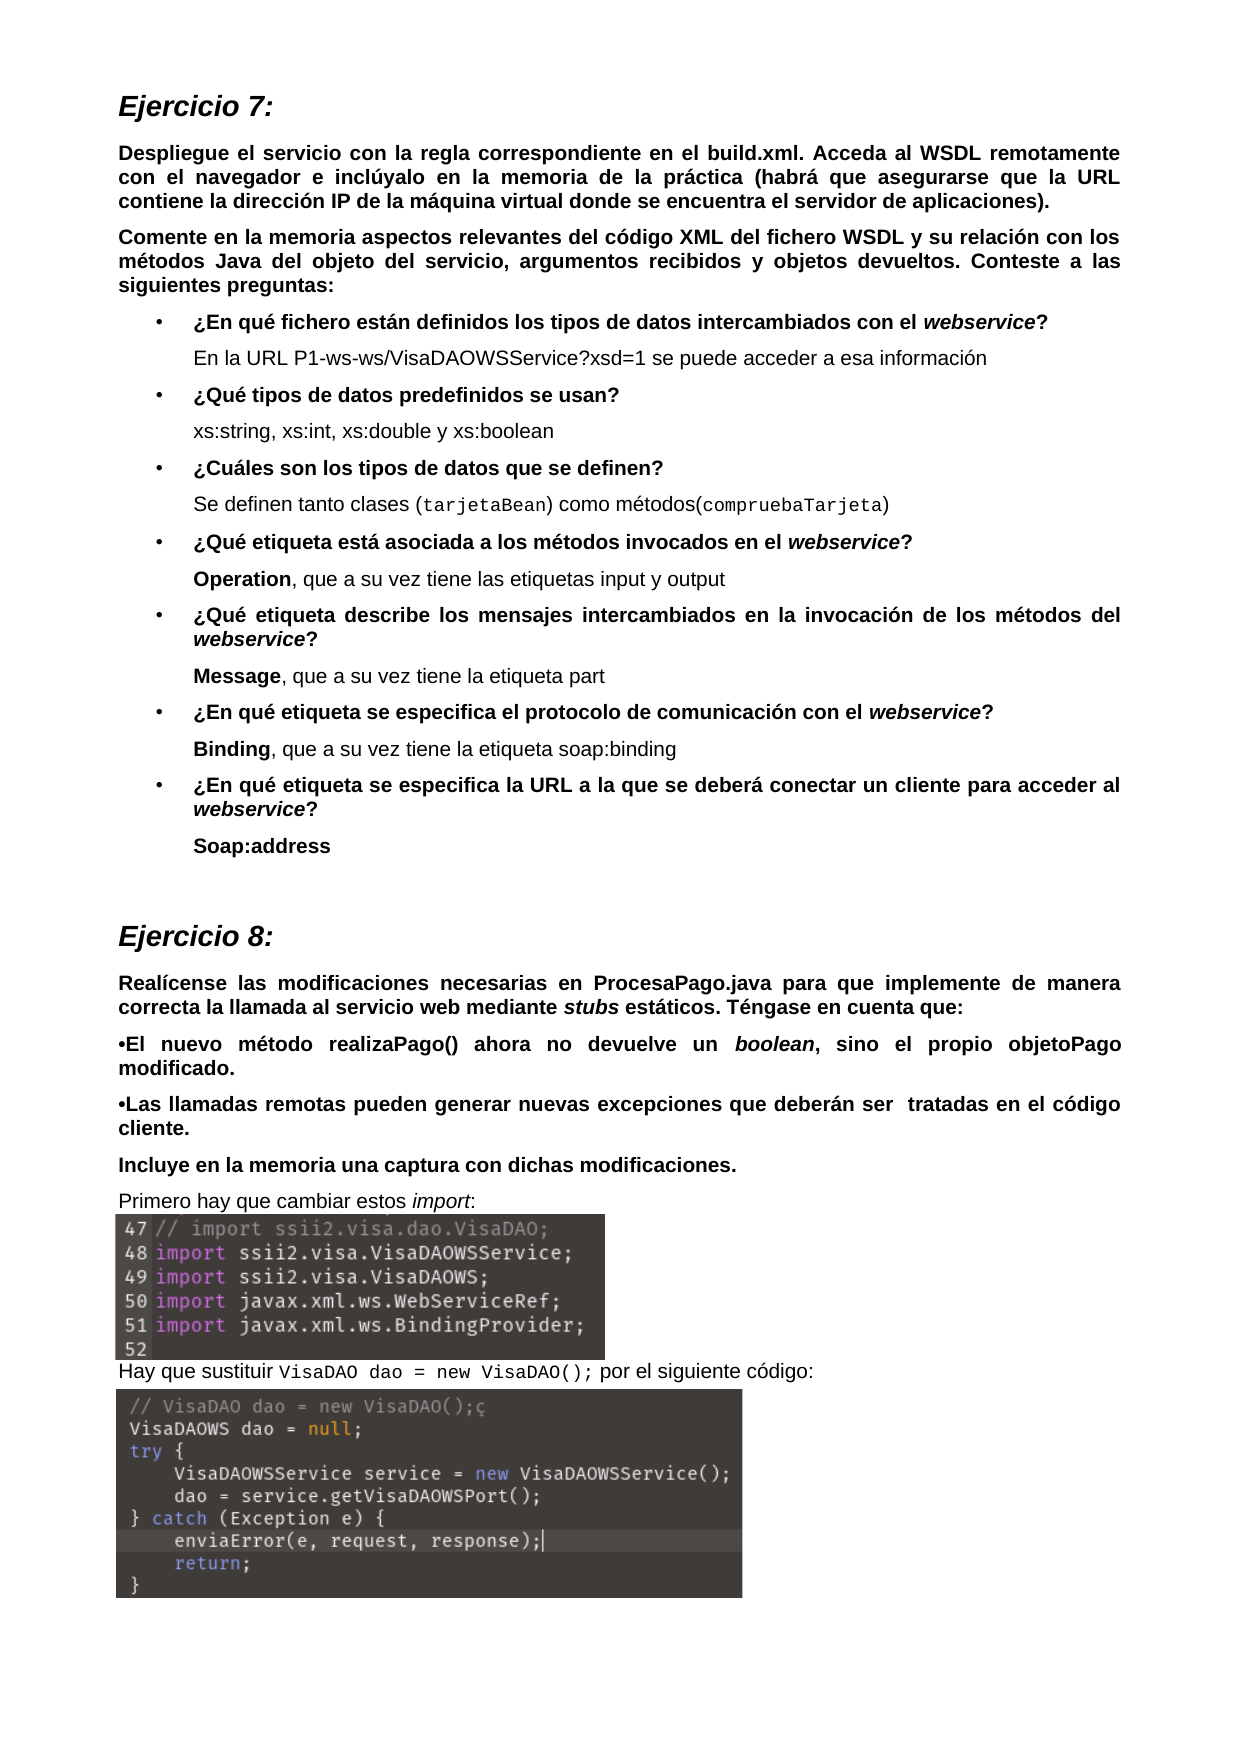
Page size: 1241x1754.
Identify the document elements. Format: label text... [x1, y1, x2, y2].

text Comente en la memoria aspectos relevantes del código XML del fichero WSDL y su relación con los métodos Java del objeto del servicio, argumentos recibidos y objetos devueltos. Conteste a las siguientes preguntas: [118, 225, 1122, 297]
list ¿Cuáles son los tipos de datos que se definen? [156, 456, 1122, 480]
list ¿En qué etiqueta se especifica el protocolo de comunicación con el webservice? [156, 700, 1122, 724]
picture [116, 1389, 743, 1598]
list En la URL P1-ws-ws/VisaDAOWSService?xsd=1 se puede acceder a esa información [156, 346, 1122, 370]
list xs:string, xs:int, xs:double y xs:boolean [156, 419, 1122, 443]
list Soap:address [156, 833, 1122, 857]
subtitle Ejercicio 7: [118, 88, 1122, 122]
subtitle Ejercicio 8: [118, 919, 1122, 952]
list Message, que a su vez tiene la etiqueta part [156, 663, 1122, 687]
list Binding, que a su vez tiene la etiqueta soap:binding [156, 736, 1122, 760]
text •Las llamadas remotas pueden generar nuevas excepciones que deberán ser tratadas en el código cliente. [118, 1092, 1122, 1140]
list Se definen tanto clases (tarjetaBean) como métodos(compruebaTarjeta) [156, 492, 1122, 517]
picture [115, 1214, 605, 1360]
list Operation, que a su vez tiene las etiquetas input y output [156, 566, 1122, 590]
text Incluye en la memoria una captura con dichas modificaciones. [118, 1152, 1122, 1176]
list ¿Qué tipos de datos predefinidos se usan? [156, 383, 1122, 407]
list ¿Qué etiqueta está asociada a los métodos invocados en el webservice? [156, 530, 1122, 554]
text •El nuevo método realizaPago() ahora no devuelve un boolean, sino el propio objetoPago modificado. [118, 1032, 1122, 1079]
text Despliegue el servicio con la regla correspondiente en el build.xml. Acceda al WSDL remotamente con el navegador e inclúyalo en la memoria de la práctica (habrá que asegurarse que la URL contiene la dirección IP de la máquina virtual donde se encuentra el servidor de aplicaciones). [118, 141, 1122, 213]
list ¿Qué etiqueta describe los mensajes intercambiados en la invocación de los métodos del webservice? [156, 603, 1122, 651]
text Realícense las modificaciones necesarias en ProcesaPago.java para que implemente de manera correcta la llamada al servicio web mediante stubs estáticos. Téngase en cuenta que: [118, 971, 1122, 1019]
list ¿En qué etiqueta se especifica la URL a la que se deberá conectar un cliente para acceder al webservice? [156, 773, 1122, 821]
list ¿En qué fichero están definidos los tipos de datos intercambiados con el webservice? [156, 309, 1122, 334]
text Hay que sustituir VisaDAO dao = new VisaDAO(); por el siguiente código: [118, 1225, 1122, 1384]
text Primero hay que cambiar estos import: [118, 1189, 1122, 1213]
